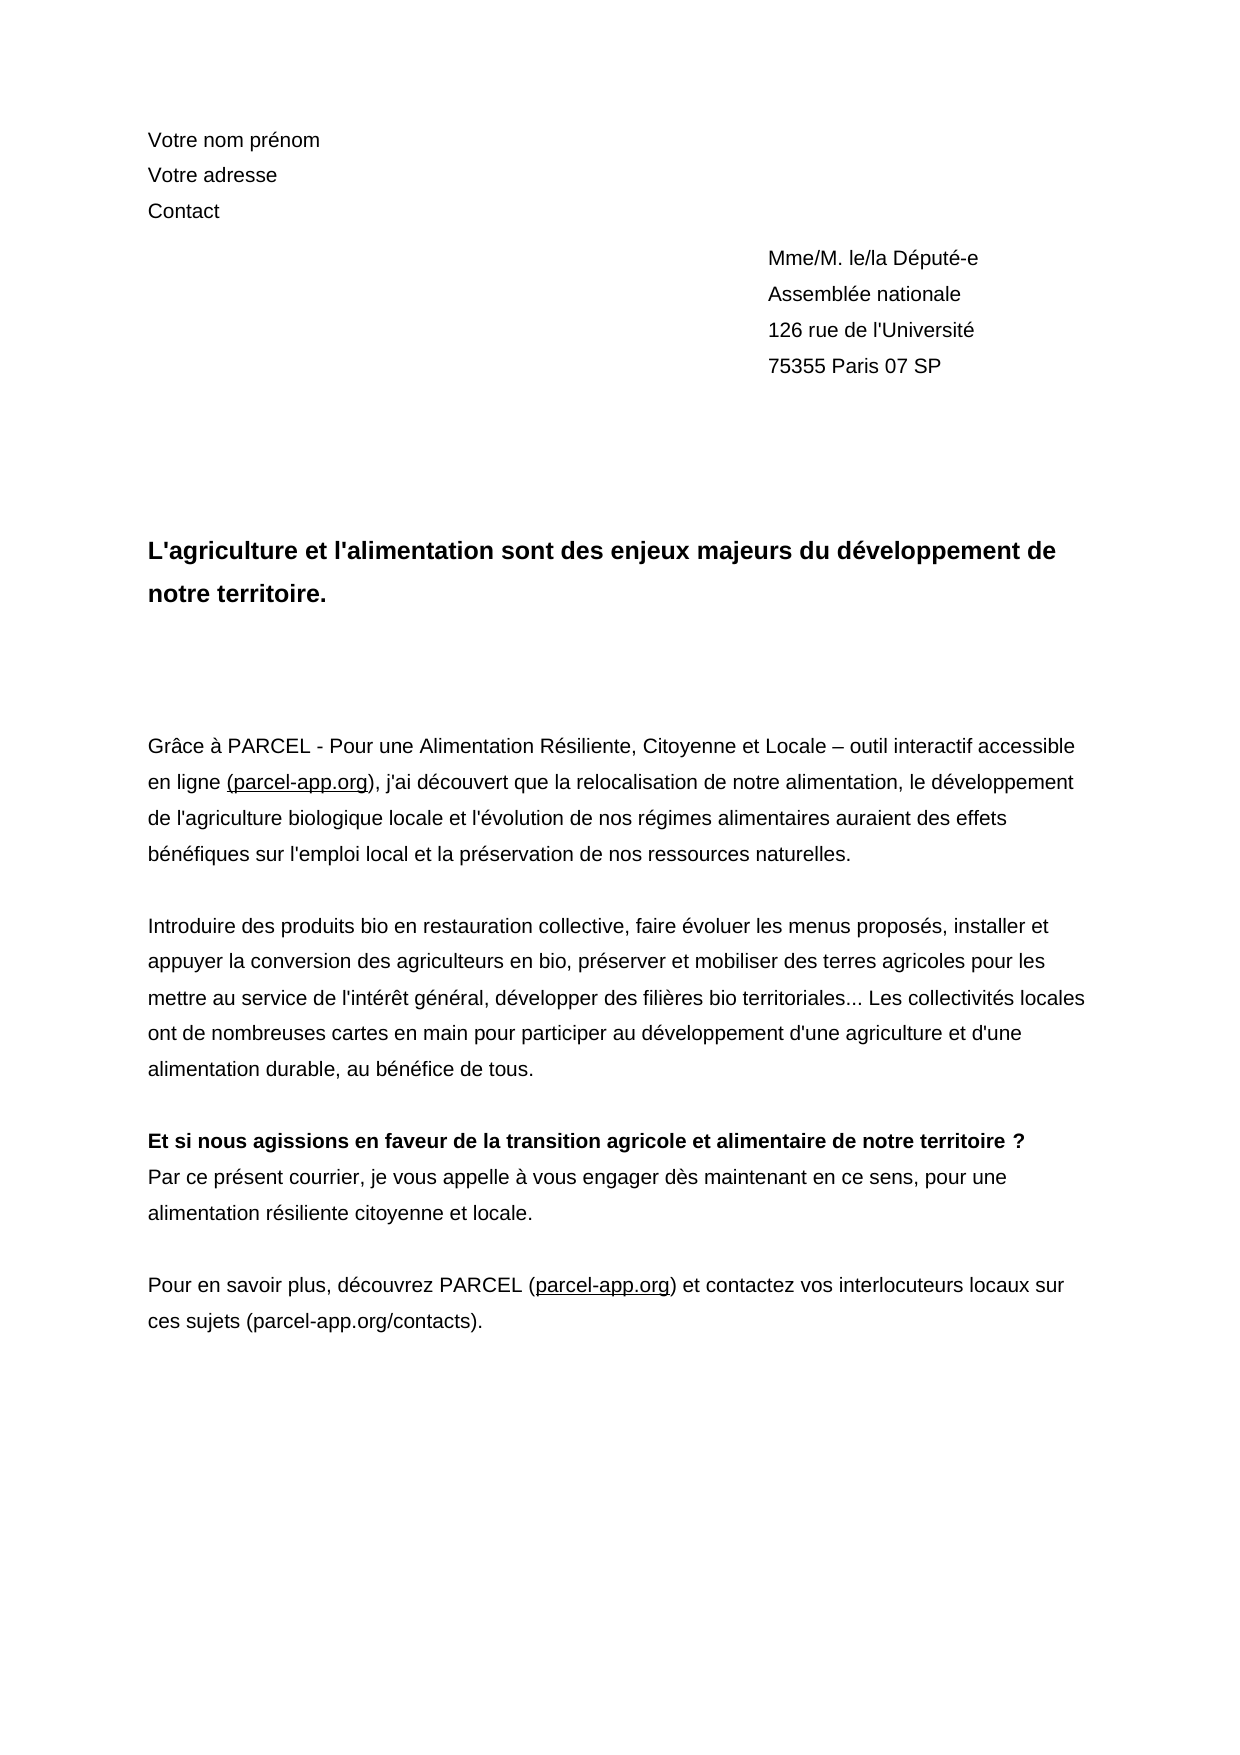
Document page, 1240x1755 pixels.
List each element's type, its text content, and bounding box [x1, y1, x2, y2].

text L'agriculture et l'alimentation sont des enjeux majeurs du développement de notre territoire. [148, 536, 1092, 694]
text Grâce à PARCEL - Pour une Alimentation Résiliente, Citoyenne et Locale – outil interactif accessible en ligne (parcel-app.org), j'ai découvert que la relocalisation de notre alimentation, le développement de l'agriculture biologique locale et l'évolution de nos régimes alimentaires auraient des effets bénéfiques sur l'emploi local et la préservation de nos ressources naturelles. Introduire des produits bio en restauration collective, faire évoluer les menus proposés, installer et appuyer la conversion des agriculteurs en bio, préserver et mobiliser des terres agricoles pour les mettre au service de l'intérêt général, développer des filières bio territoriales... Les collectivités locales ont de nombreuses cartes en main pour participer au développement d'une agriculture et d'une alimentation durable, au bénéfice de tous. Et si nous agissions en faveur de la transition agricole et alimentaire de notre territoire ? [148, 734, 1092, 1153]
text Par ce présent courrier, je vous appelle à vous engager dès maintenant en ce sens, pour une alimentation résiliente citoyenne et locale. Pour en savoir plus, découvrez PARCEL (parcel-app.org) et contactez vos interlocuteurs locaux sur ces sujets (parcel-app.org/contacts). [148, 1165, 1092, 1333]
text Mme/M. le/la Député-e Assemblée nationale 126 rue de l'Université 75355 Paris 07 SP [768, 246, 1092, 377]
text Votre nom prénom Votre adresse Contact [148, 127, 1092, 223]
